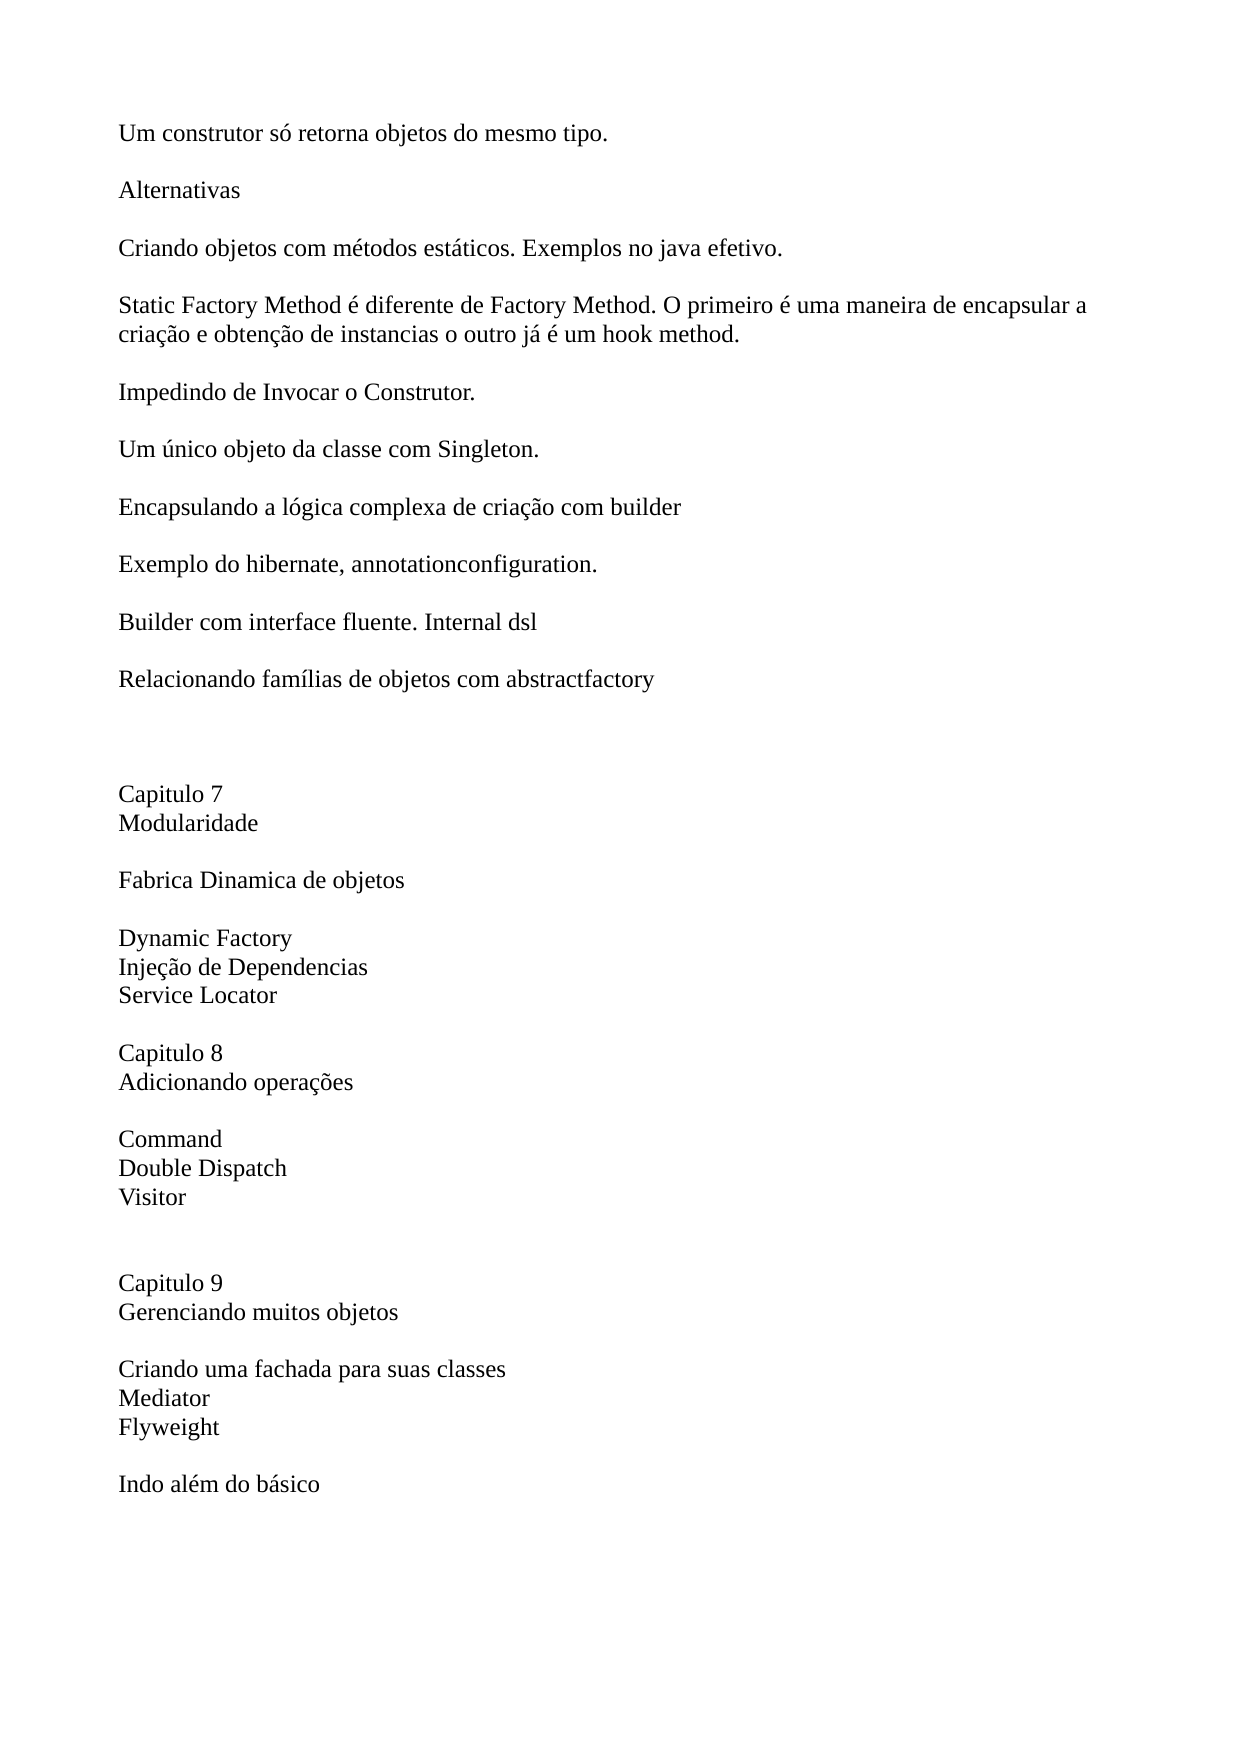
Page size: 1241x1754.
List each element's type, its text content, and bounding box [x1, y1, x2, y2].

text Criando uma fachada para suas classes [118, 1354, 1122, 1383]
text Modularidade [118, 808, 1122, 837]
text Adicionando operações [118, 1067, 1122, 1096]
text Capitulo 7 [118, 779, 1122, 808]
text Fabrica Dinamica de objetos [118, 866, 1122, 894]
text Service Locator [118, 981, 1122, 1009]
text Relacionando famílias de objetos com abstractfactory [118, 664, 1122, 693]
text Capitulo 9 [118, 1268, 1122, 1297]
text Visitor [118, 1182, 1122, 1211]
text Exemplo do hibernate, annotationconfiguration. [118, 549, 1122, 578]
text Flyweight [118, 1412, 1122, 1441]
text Command [118, 1124, 1122, 1153]
text Um construtor só retorna objetos do mesmo tipo. [118, 118, 1122, 147]
text Impedindo de Invocar o Construtor. [118, 377, 1122, 406]
text Double Dispatch [118, 1153, 1122, 1182]
text Indo além do básico [118, 1469, 1122, 1498]
text Gerenciando muitos objetos [118, 1297, 1122, 1326]
text Criando objetos com métodos estáticos. Exemplos no java efetivo. [118, 233, 1122, 262]
text Capitulo 8 [118, 1038, 1122, 1067]
text Builder com interface fluente. Internal dsl [118, 607, 1122, 636]
text Injeção de Dependencias [118, 952, 1122, 981]
text Dynamic Factory [118, 923, 1122, 952]
text Encapsulando a lógica complexa de criação com builder [118, 492, 1122, 521]
text Um único objeto da classe com Singleton. [118, 434, 1122, 463]
text Static Factory Method é diferente de Factory Method. O primeiro é uma maneira de encapsular a criação e obtenção de instancias o outro já é um hook method. [118, 291, 1122, 348]
text Alternativas [118, 176, 1122, 204]
text Mediator [118, 1383, 1122, 1412]
